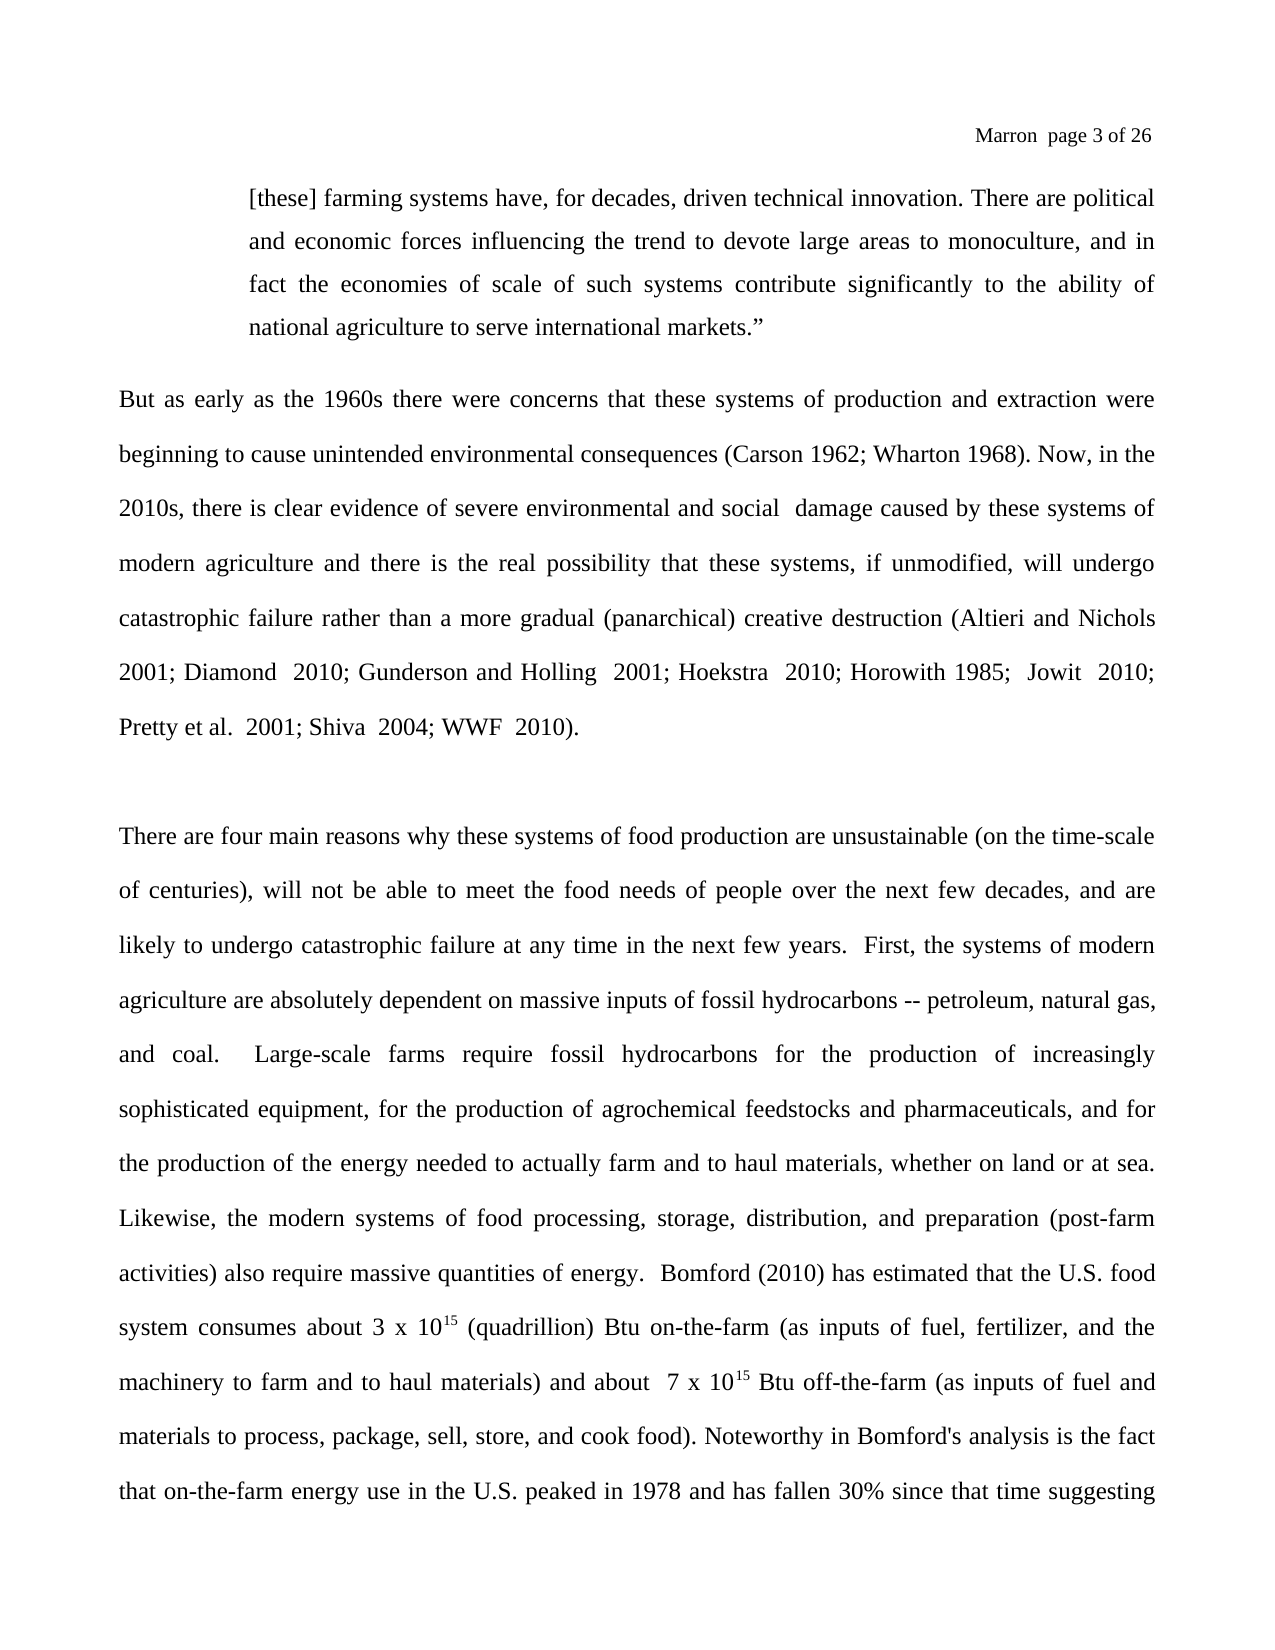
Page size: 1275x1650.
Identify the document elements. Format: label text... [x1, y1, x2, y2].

text There are four main reasons why these systems of food production are unsustainable (on the time-scale of centuries), will not be able to meet the food needs of people over the next few decades, and are likely to undergo catastrophic failure at any time in the next few years. First, the systems of modern agriculture are absolutely dependent on massive inputs of fossil hydrocarbons -- petroleum, natural gas, and coal. Large-scale farms require fossil hydrocarbons for the production of increasingly sophisticated equipment, for the production of agrochemical feedstocks and pharmaceuticals, and for the production of the energy needed to actually farm and to haul materials, whether on land or at sea. Likewise, the modern systems of food processing, storage, distribution, and preparation (post-farm activities) also require massive quantities of energy. Bomford (2010) has estimated that the U.S. food system consumes about 3 x 1015 (quadrillion) Btu on-the-farm (as inputs of fuel, fertilizer, and the machinery to farm and to haul materials) and about 7 x 1015 Btu off-the-farm (as inputs of fuel and materials to process, package, sell, store, and cook food). Noteworthy in Bomford's analysis is the fact that on-the-farm energy use in the U.S. peaked in 1978 and has fallen 30% since that time suggesting [118, 821, 1156, 1505]
text But as early as the 1960s there were concerns that these systems of production and extraction were beginning to cause unintended environmental consequences (Carson 1962; Wharton 1968). Now, in the 2010s, there is clear evidence of severe environmental and social damage caused by these systems of modern agriculture and there is the real possibility that these systems, if unmodified, will undergo catastrophic failure rather than a more gradual (panarchical) creative destruction (Altieri and Nichols 2001; Diamond 2010; Gunderson and Holling 2001; Hoekstra 2010; Horowith 1985; Jowit 2010; Pretty et al. 2001; Shiva 2004; WWF 2010). [118, 384, 1156, 741]
text [these] farming systems have, for decades, driven technical innovation. There are political and economic forces influencing the trend to devote large areas to monoculture, and in fact the economies of scale of such systems contribute significantly to the ability of national agriculture to serve international markets.” [249, 183, 1156, 341]
